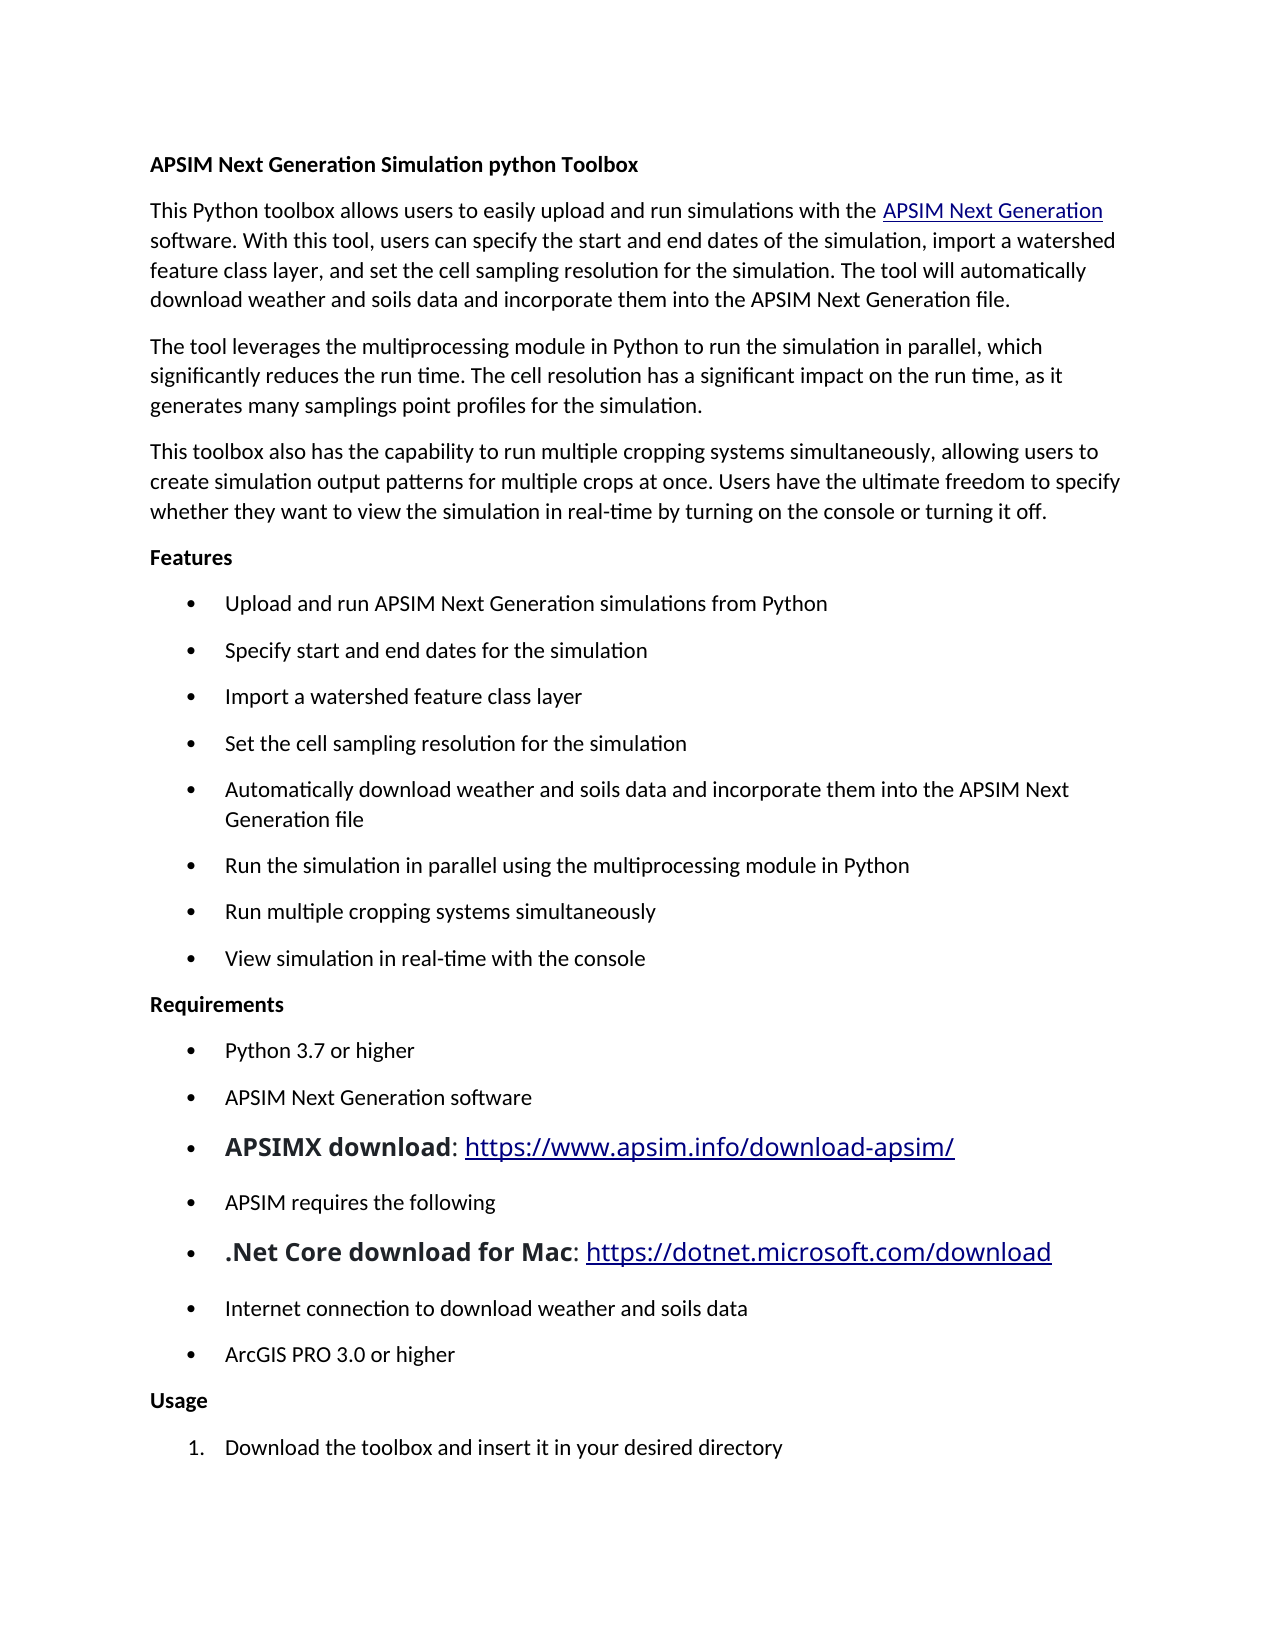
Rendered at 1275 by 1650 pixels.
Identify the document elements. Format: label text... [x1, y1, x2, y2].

text Usage [150, 1386, 1125, 1414]
text APSIM Next Generation Simulation python Toolbox [150, 150, 1125, 178]
list Automatically download weather and soils data and incorporate them into the APSIM Next Generation file [187, 775, 1125, 833]
list .Net Core download for Mac: https://dotnet.microsoft.com/download [187, 1234, 1125, 1269]
list Specify start and end dates for the simulation [187, 636, 1125, 664]
list APSIM requires the following [187, 1188, 1125, 1216]
list Set the cell sampling resolution for the simulation [187, 729, 1125, 757]
list Import a watershed feature class layer [187, 682, 1125, 710]
list Internet connection to download weather and soils data [187, 1294, 1125, 1322]
list ArcGIS PRO 3.0 or higher [187, 1340, 1125, 1368]
list Run the simulation in parallel using the multiprocessing module in Python [187, 851, 1125, 879]
list Run multiple cropping systems simultaneously [187, 897, 1125, 925]
text The tool leverages the multiprocessing module in Python to run the simulation in parallel, which significantly reduces the run time. The cell resolution has a significant impact on the run time, as it generates many samplings point profiles for the simulation. [150, 332, 1125, 419]
text Requirements [150, 990, 1125, 1018]
text This toolbox also has the capability to run multiple cropping systems simultaneously, allowing users to create simulation output patterns for multiple crops at once. Users have the ultimate freedom to specify whether they want to view the simulation in real-time by turning on the console or turning it off. [150, 437, 1125, 525]
text Features [150, 543, 1125, 571]
list Upload and run APSIM Next Generation simulations from Python [187, 589, 1125, 618]
list APSIM Next Generation software [187, 1083, 1125, 1111]
list Download the toolbox and insert it in your desired directory [187, 1433, 1125, 1461]
text This Python toolbox allows users to easily upload and run simulations with the APSIM Next Generation software. With this tool, users can specify the start and end dates of the simulation, import a watershed feature class layer, and set the cell sampling resolution for the simulation. The tool will automatically download weather and soils data and incorporate them into the APSIM Next Generation file. [150, 196, 1125, 313]
list Python 3.7 or higher [187, 1036, 1125, 1064]
list View simulation in real-time with the console [187, 944, 1125, 972]
list APSIMX download: https://www.apsim.info/download-apsim/ [187, 1129, 1125, 1163]
